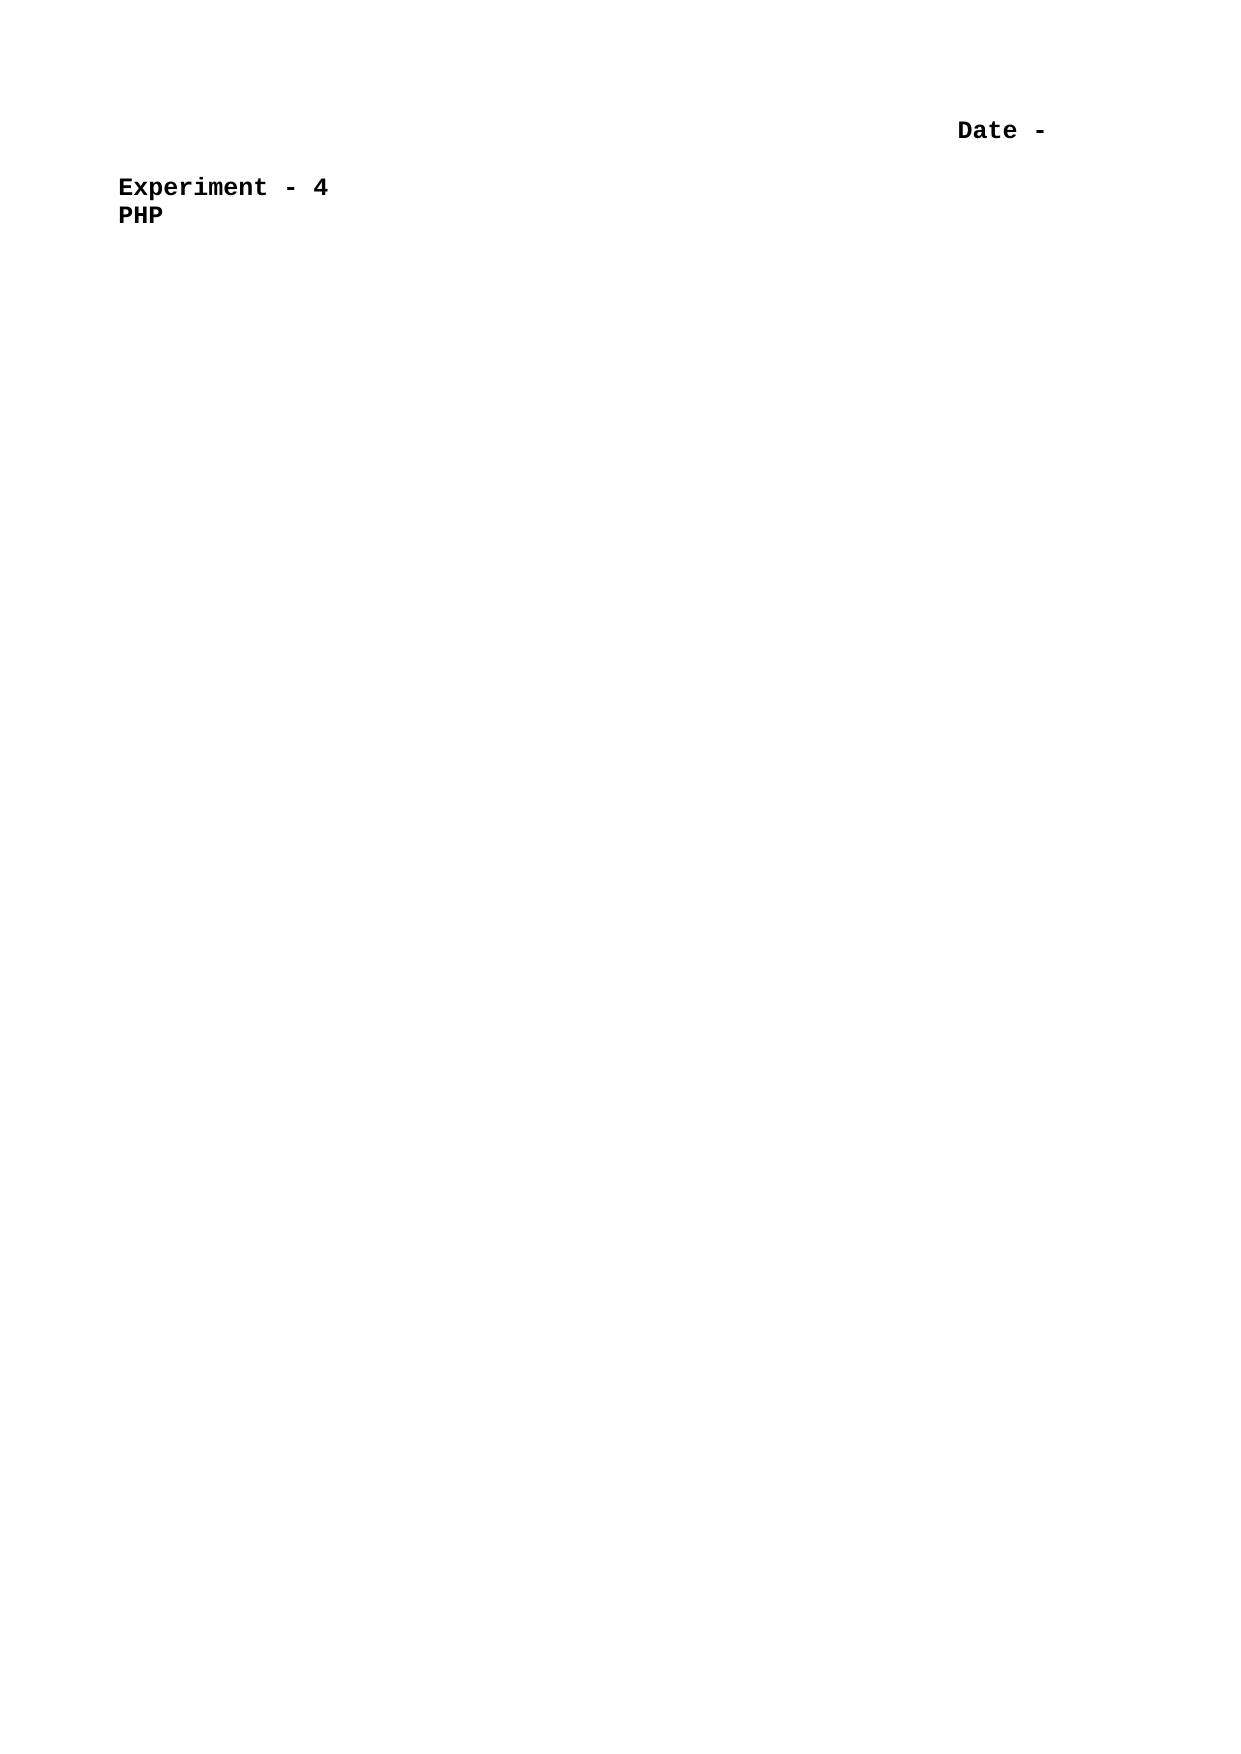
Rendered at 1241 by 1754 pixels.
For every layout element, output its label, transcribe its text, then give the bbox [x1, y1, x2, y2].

text Date - [118, 118, 1122, 146]
text Experiment - 4 [118, 175, 1122, 203]
text PHP [118, 203, 1122, 231]
